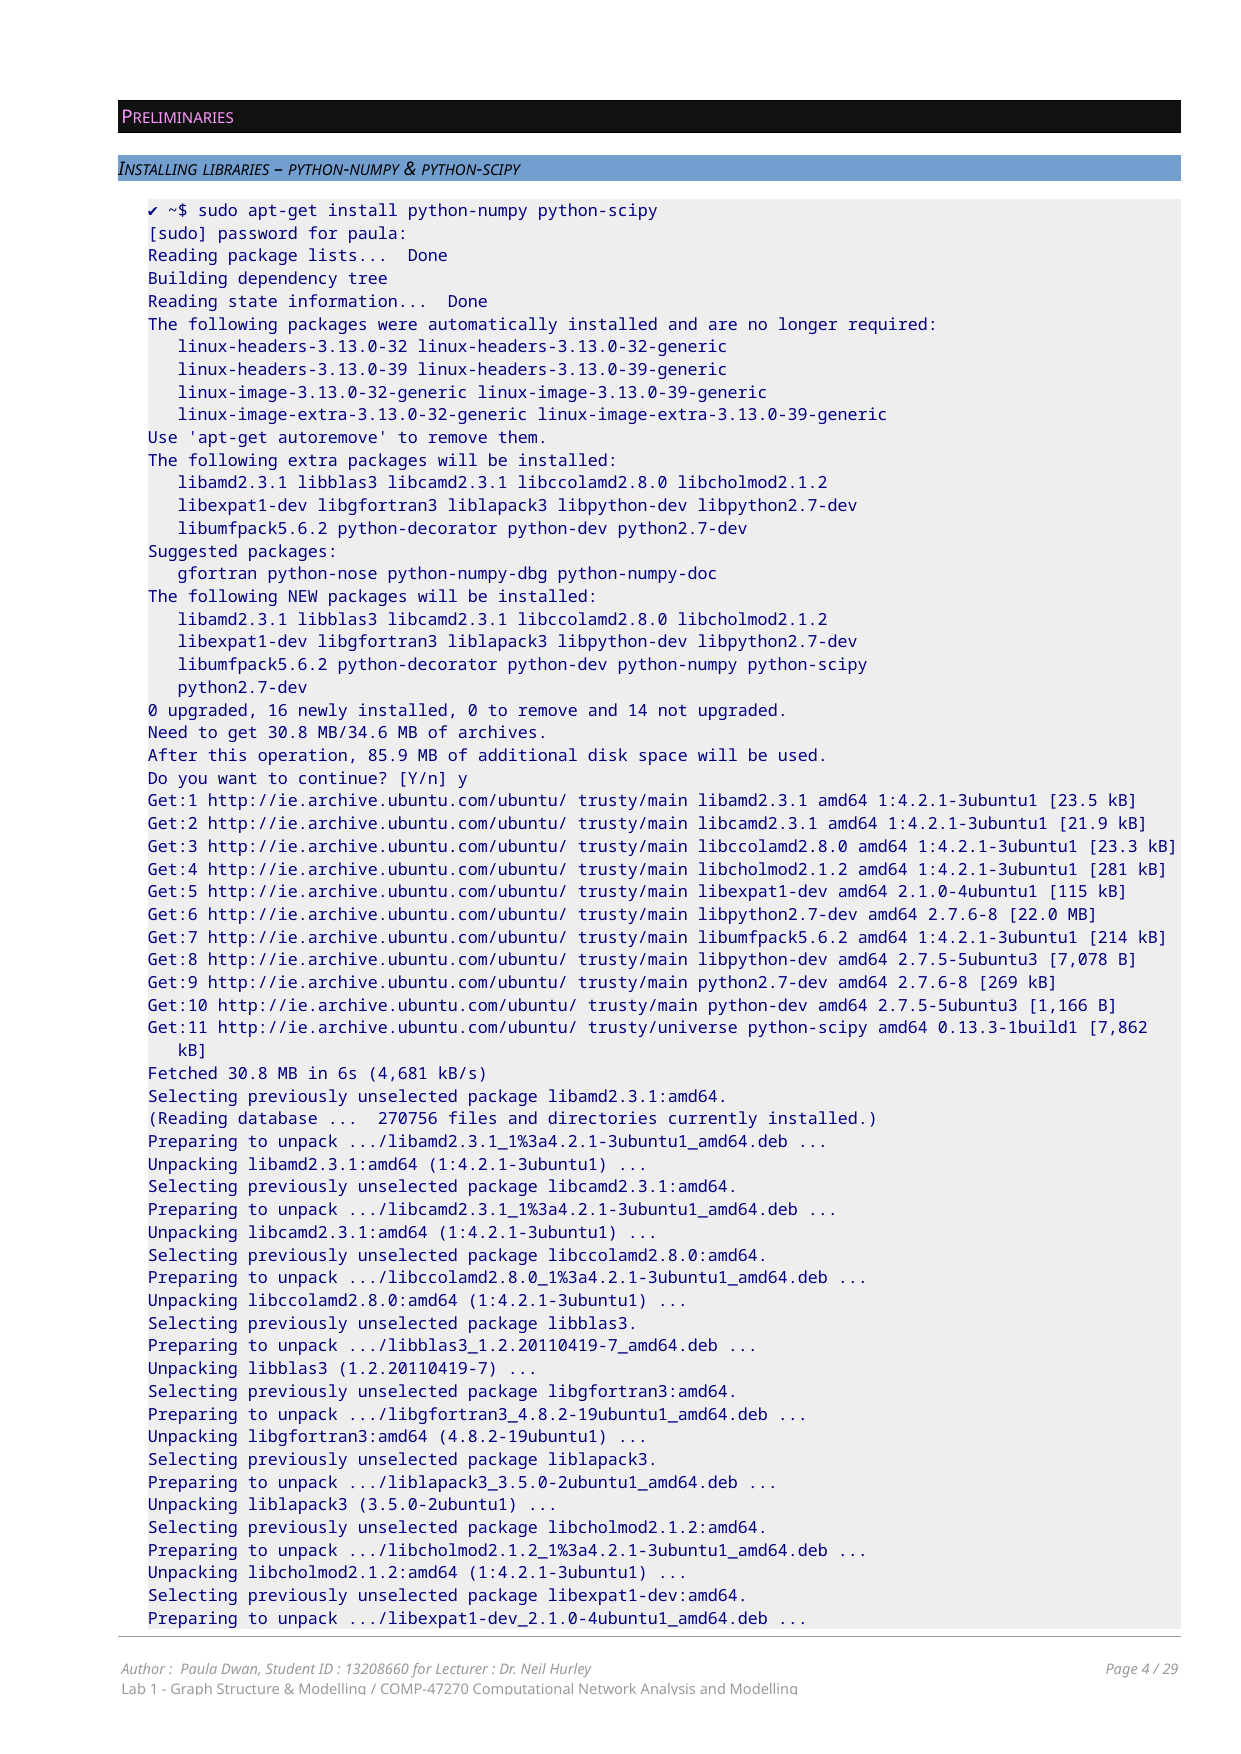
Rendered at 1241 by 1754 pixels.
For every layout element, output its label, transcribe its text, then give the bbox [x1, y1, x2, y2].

text Need to get 30.8 MB/34.6 MB of archives. [148, 721, 1181, 744]
text Preparing to unpack .../liblapack3_3.5.0-2ubuntu1_amd64.deb ... [148, 1470, 1181, 1493]
text Selecting previously unselected package libcholmod2.1.2:amd64. [148, 1516, 1181, 1538]
text Unpacking libblas3 (1.2.20110419-7) ... [148, 1357, 1181, 1379]
text libumfpack5.6.2 python-decorator python-dev python2.7-dev [148, 517, 1181, 539]
text Reading package lists... Done [148, 244, 1181, 267]
text libexpat1-dev libgfortran3 liblapack3 libpython-dev libpython2.7-dev [148, 494, 1181, 517]
text Get:11 http://ie.archive.ubuntu.com/ubuntu/ trusty/universe python-scipy amd64 0.13.3-1build1 [7,862 kB] [148, 1016, 1181, 1062]
text Get:7 http://ie.archive.ubuntu.com/ubuntu/ trusty/main libumfpack5.6.2 amd64 1:4.2.1-3ubuntu1 [214 kB] [148, 925, 1181, 948]
text libamd2.3.1 libblas3 libcamd2.3.1 libccolamd2.8.0 libcholmod2.1.2 [148, 471, 1181, 494]
text Preparing to unpack .../libccolamd2.8.0_1%3a4.2.1-3ubuntu1_amd64.deb ... [148, 1266, 1181, 1289]
text Get:3 http://ie.archive.ubuntu.com/ubuntu/ trusty/main libccolamd2.8.0 amd64 1:4.2.1-3ubuntu1 [23.3 kB] [148, 834, 1181, 857]
text Selecting previously unselected package libexpat1-dev:amd64. [148, 1584, 1181, 1607]
text gfortran python-nose python-numpy-dbg python-numpy-doc [148, 562, 1181, 585]
text Selecting previously unselected package liblapack3. [148, 1448, 1181, 1470]
text Do you want to continue? [Y/n] y [148, 766, 1181, 789]
text Suggested packages: [148, 539, 1181, 562]
text Use 'apt-get autoremove' to remove them. [148, 426, 1181, 448]
text Preparing to unpack .../libexpat1-dev_2.1.0-4ubuntu1_amd64.deb ... [148, 1607, 1181, 1629]
text python2.7-dev [148, 676, 1181, 698]
text Preparing to unpack .../libamd2.3.1_1%3a4.2.1-3ubuntu1_amd64.deb ... [148, 1130, 1181, 1152]
text Get:1 http://ie.archive.ubuntu.com/ubuntu/ trusty/main libamd2.3.1 amd64 1:4.2.1-3ubuntu1 [23.5 kB] [148, 789, 1181, 812]
text Unpacking libcamd2.3.1:amd64 (1:4.2.1-3ubuntu1) ... [148, 1221, 1181, 1243]
text Get:6 http://ie.archive.ubuntu.com/ubuntu/ trusty/main libpython2.7-dev amd64 2.7.6-8 [22.0 MB] [148, 903, 1181, 925]
text Preparing to unpack .../libblas3_1.2.20110419-7_amd64.deb ... [148, 1334, 1181, 1357]
text Get:5 http://ie.archive.ubuntu.com/ubuntu/ trusty/main libexpat1-dev amd64 2.1.0-4ubuntu1 [115 kB] [148, 880, 1181, 903]
text The following NEW packages will be installed: [148, 585, 1181, 607]
text Reading state information... Done [148, 289, 1181, 312]
text After this operation, 85.9 MB of additional disk space will be used. [148, 744, 1181, 766]
text libumfpack5.6.2 python-decorator python-dev python-numpy python-scipy [148, 653, 1181, 676]
text (Reading database ... 270756 files and directories currently installed.) [148, 1107, 1181, 1130]
text Preparing to unpack .../libcholmod2.1.2_1%3a4.2.1-3ubuntu1_amd64.deb ... [148, 1538, 1181, 1561]
text Fetched 30.8 MB in 6s (4,681 kB/s) [148, 1062, 1181, 1084]
text Unpacking libccolamd2.8.0:amd64 (1:4.2.1-3ubuntu1) ... [148, 1289, 1181, 1311]
text linux-image-extra-3.13.0-32-generic linux-image-extra-3.13.0-39-generic [148, 403, 1181, 426]
text Preparing to unpack .../libgfortran3_4.8.2-19ubuntu1_amd64.deb ... [148, 1402, 1181, 1425]
text Get:2 http://ie.archive.ubuntu.com/ubuntu/ trusty/main libcamd2.3.1 amd64 1:4.2.1-3ubuntu1 [21.9 kB] [148, 812, 1181, 834]
text 0 upgraded, 16 newly installed, 0 to remove and 14 not upgraded. [148, 698, 1181, 721]
text libamd2.3.1 libblas3 libcamd2.3.1 libccolamd2.8.0 libcholmod2.1.2 [148, 607, 1181, 630]
subtitle Preliminaries [118, 101, 1181, 132]
text libexpat1-dev libgfortran3 liblapack3 libpython-dev libpython2.7-dev [148, 630, 1181, 653]
subtitle Installing libraries – python-numpy & python-scipy [118, 155, 1181, 181]
text The following packages were automatically installed and are no longer required: [148, 312, 1181, 335]
text ✔ ~$ sudo apt-get install python-numpy python-scipy [148, 199, 1181, 221]
text Preparing to unpack .../libcamd2.3.1_1%3a4.2.1-3ubuntu1_amd64.deb ... [148, 1198, 1181, 1221]
text Selecting previously unselected package libblas3. [148, 1311, 1181, 1334]
text Get:8 http://ie.archive.ubuntu.com/ubuntu/ trusty/main libpython-dev amd64 2.7.5-5ubuntu3 [7,078 B] [148, 948, 1181, 971]
text Unpacking libamd2.3.1:amd64 (1:4.2.1-3ubuntu1) ... [148, 1152, 1181, 1175]
text Unpacking liblapack3 (3.5.0-2ubuntu1) ... [148, 1493, 1181, 1516]
text Selecting previously unselected package libcamd2.3.1:amd64. [148, 1175, 1181, 1198]
text linux-headers-3.13.0-39 linux-headers-3.13.0-39-generic [148, 358, 1181, 380]
text Get:10 http://ie.archive.ubuntu.com/ubuntu/ trusty/main python-dev amd64 2.7.5-5ubuntu3 [1,166 B] [148, 993, 1181, 1016]
text Unpacking libcholmod2.1.2:amd64 (1:4.2.1-3ubuntu1) ... [148, 1561, 1181, 1584]
text [sudo] password for paula: [148, 221, 1181, 244]
text Unpacking libgfortran3:amd64 (4.8.2-19ubuntu1) ... [148, 1425, 1181, 1448]
text Get:9 http://ie.archive.ubuntu.com/ubuntu/ trusty/main python2.7-dev amd64 2.7.6-8 [269 kB] [148, 971, 1181, 993]
text linux-headers-3.13.0-32 linux-headers-3.13.0-32-generic [148, 335, 1181, 358]
text linux-image-3.13.0-32-generic linux-image-3.13.0-39-generic [148, 380, 1181, 403]
text Selecting previously unselected package libgfortran3:amd64. [148, 1379, 1181, 1402]
text Selecting previously unselected package libccolamd2.8.0:amd64. [148, 1243, 1181, 1266]
text The following extra packages will be installed: [148, 448, 1181, 471]
text Selecting previously unselected package libamd2.3.1:amd64. [148, 1084, 1181, 1107]
text Building dependency tree [148, 267, 1181, 289]
text Get:4 http://ie.archive.ubuntu.com/ubuntu/ trusty/main libcholmod2.1.2 amd64 1:4.2.1-3ubuntu1 [281 kB] [148, 857, 1181, 880]
